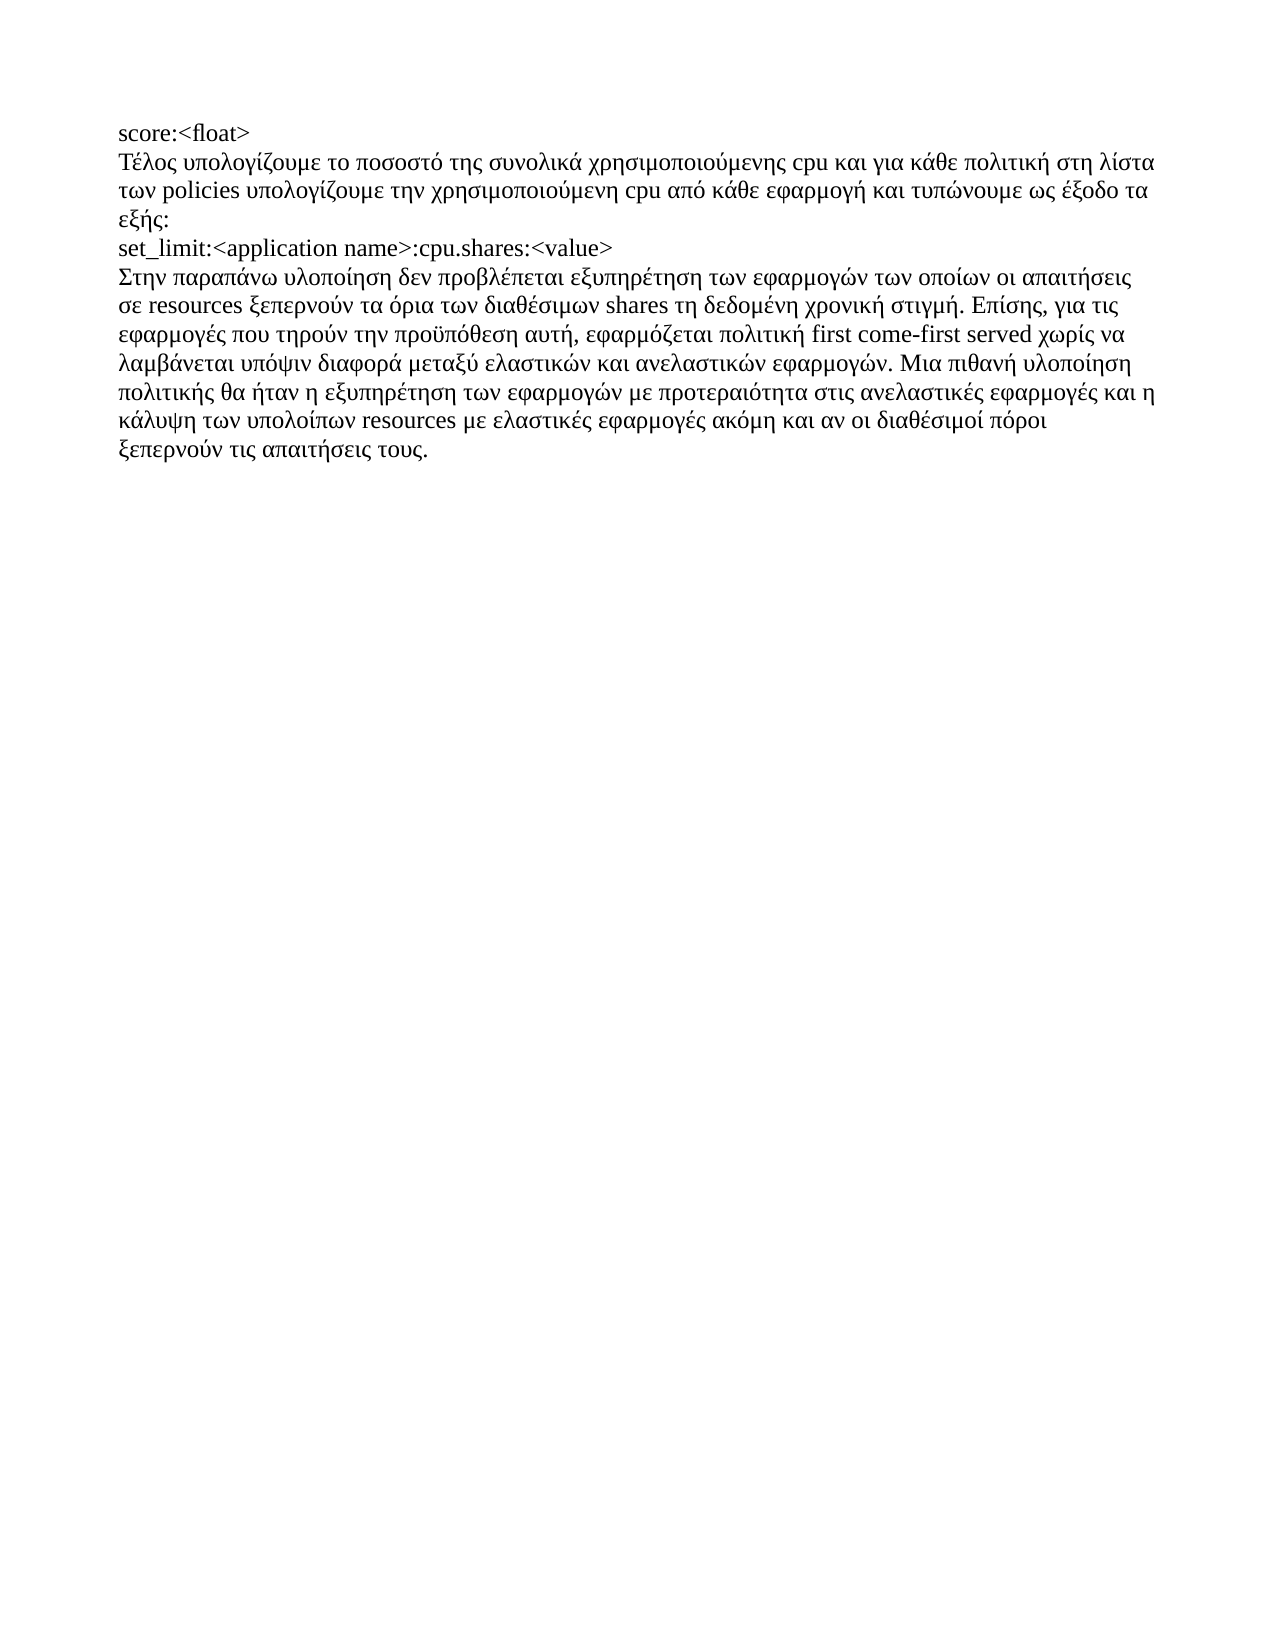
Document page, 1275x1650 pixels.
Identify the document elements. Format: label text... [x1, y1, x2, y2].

text Τέλος υπολογίζουμε το ποσοστό της συνολικά χρησιμοποιούμενης cpu και για κάθε πολιτική στη λίστα των policies υπολογίζουμε την χρησιμοποιούμενη cpu από κάθε εφαρμογή και τυπώνουμε ως έξοδο τα εξής: [118, 147, 1157, 233]
text set_limit:<application name>:cpu.shares:<value> [118, 233, 1157, 262]
text score:<ﬂoat> [118, 118, 1157, 147]
text Στην παραπάνω υλοποίηση δεν προβλέπεται εξυπηρέτηση των εφαρμογών των οποίων οι απαιτήσεις σε resources ξεπερνούν τα όρια των διαθέσιμων shares τη δεδομένη χρονική στιγμή. Επίσης, για τις εφαρμογές που τηρούν την προϋπόθεση αυτή, εφαρμόζεται πολιτική first come-first served χωρίς να λαμβάνεται υπόψιν διαφορά μεταξύ ελαστικών και ανελαστικών εφαρμογών. Μια πιθανή υλοποίηση πολιτικής θα ήταν η εξυπηρέτηση των εφαρμογών με προτεραιότητα στις ανελαστικές εφαρμογές και η κάλυψη των υπολοίπων resources με ελαστικές εφαρμογές ακόμη και αν οι διαθέσιμοί πόροι ξεπερνούν τις απαιτήσεις τους. [118, 262, 1157, 463]
